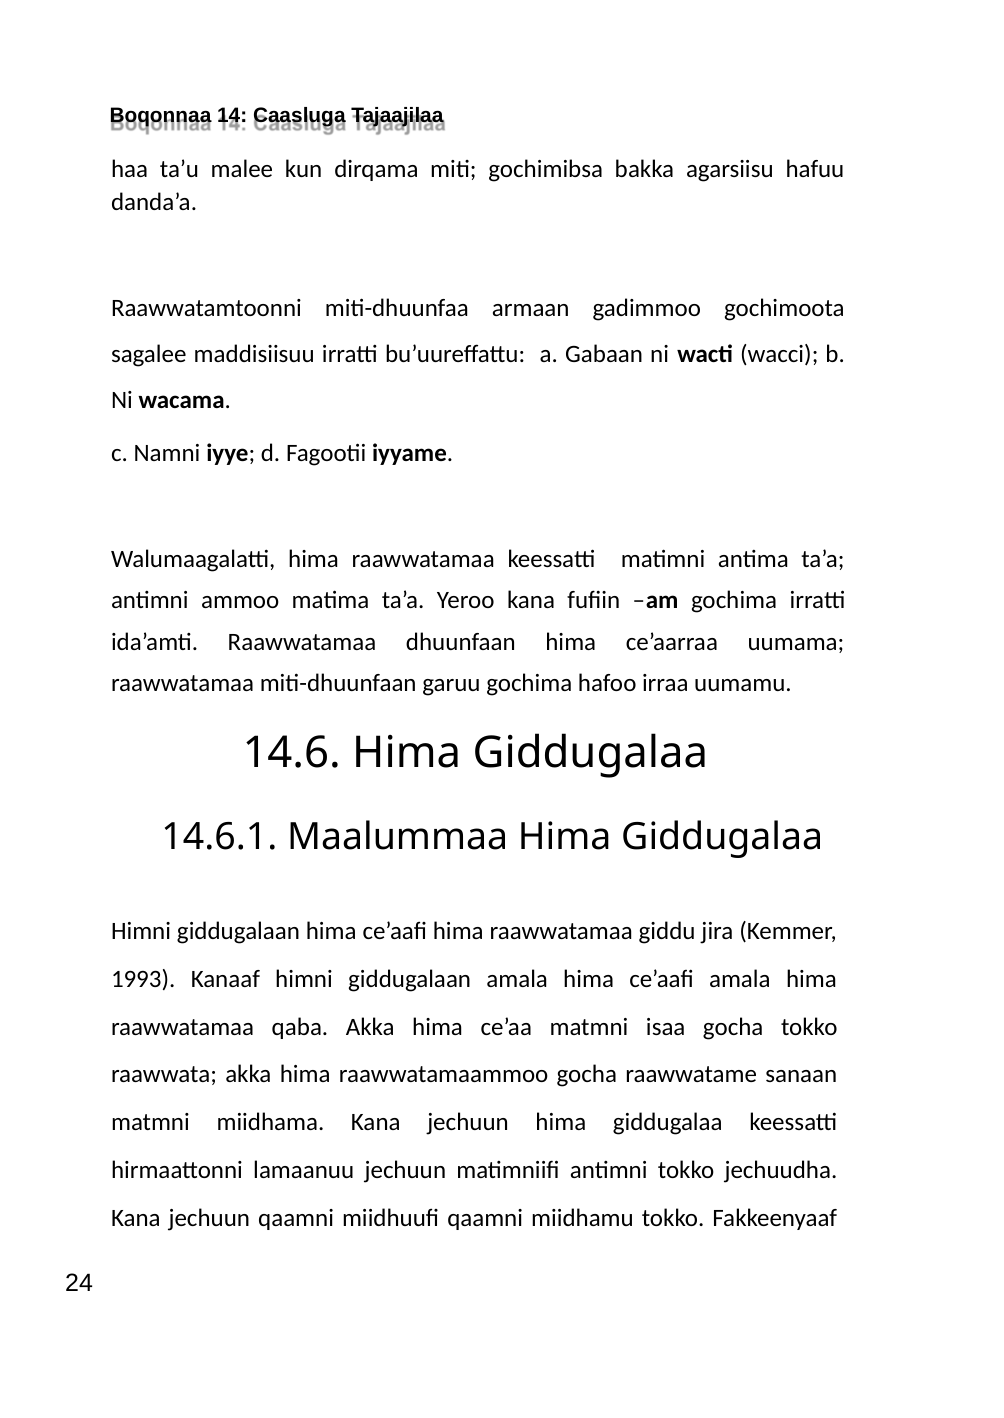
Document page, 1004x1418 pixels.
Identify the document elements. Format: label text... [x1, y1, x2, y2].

text Walumaagalatti, hima raawwatamaa keessatti matimni antima ta’a; antimni ammoo matima ta’a. Yeroo kana fufiin –am gochima irratti ida’amti. Raawwatamaa dhuunfaan hima ce’aarraa uumama; raawwatamaa miti-dhuunfaan garuu gochima hafoo irraa uumamu. [111, 543, 845, 698]
text c. Namni iyye; d. Fagootii iyyame. [111, 437, 845, 468]
subtitle 14.6. Hima Giddugalaa [134, 720, 828, 780]
text haa ta’u malee kun dirqama miti; gochimibsa bakka agarsiisu hafuu danda’a. [111, 153, 845, 217]
subtitle 14.6.1. Maalummaa Hima Giddugalaa [161, 810, 851, 861]
picture [95, 102, 471, 149]
text Raawwatamtoonni miti-dhuunfaa armaan gadimmoo gochimoota sagalee maddisiisuu irratti bu’uureffattu: a. Gabaan ni wacti (wacci); b. Ni wacama. [111, 292, 845, 415]
text Himni giddugalaan hima ce’aafi hima raawwatamaa giddu jira (Kemmer, 1993). Kanaaf himni giddugalaan amala hima ce’aafi amala hima raawwatamaa qaba. Akka hima ce’aa matmni isaa gocha tokko raawwata; akka hima raawwatamaammoo gocha raawwatame sanaan matmni miidhama. Kana jechuun hima giddugalaa keessatti hirmaattonni lamaanuu jechuun matimniifi antimni tokko jechuudha. Kana jechuun qaamni miidhuufi qaamni miidhamu tokko. Fakkeenyaaf [111, 915, 838, 1233]
